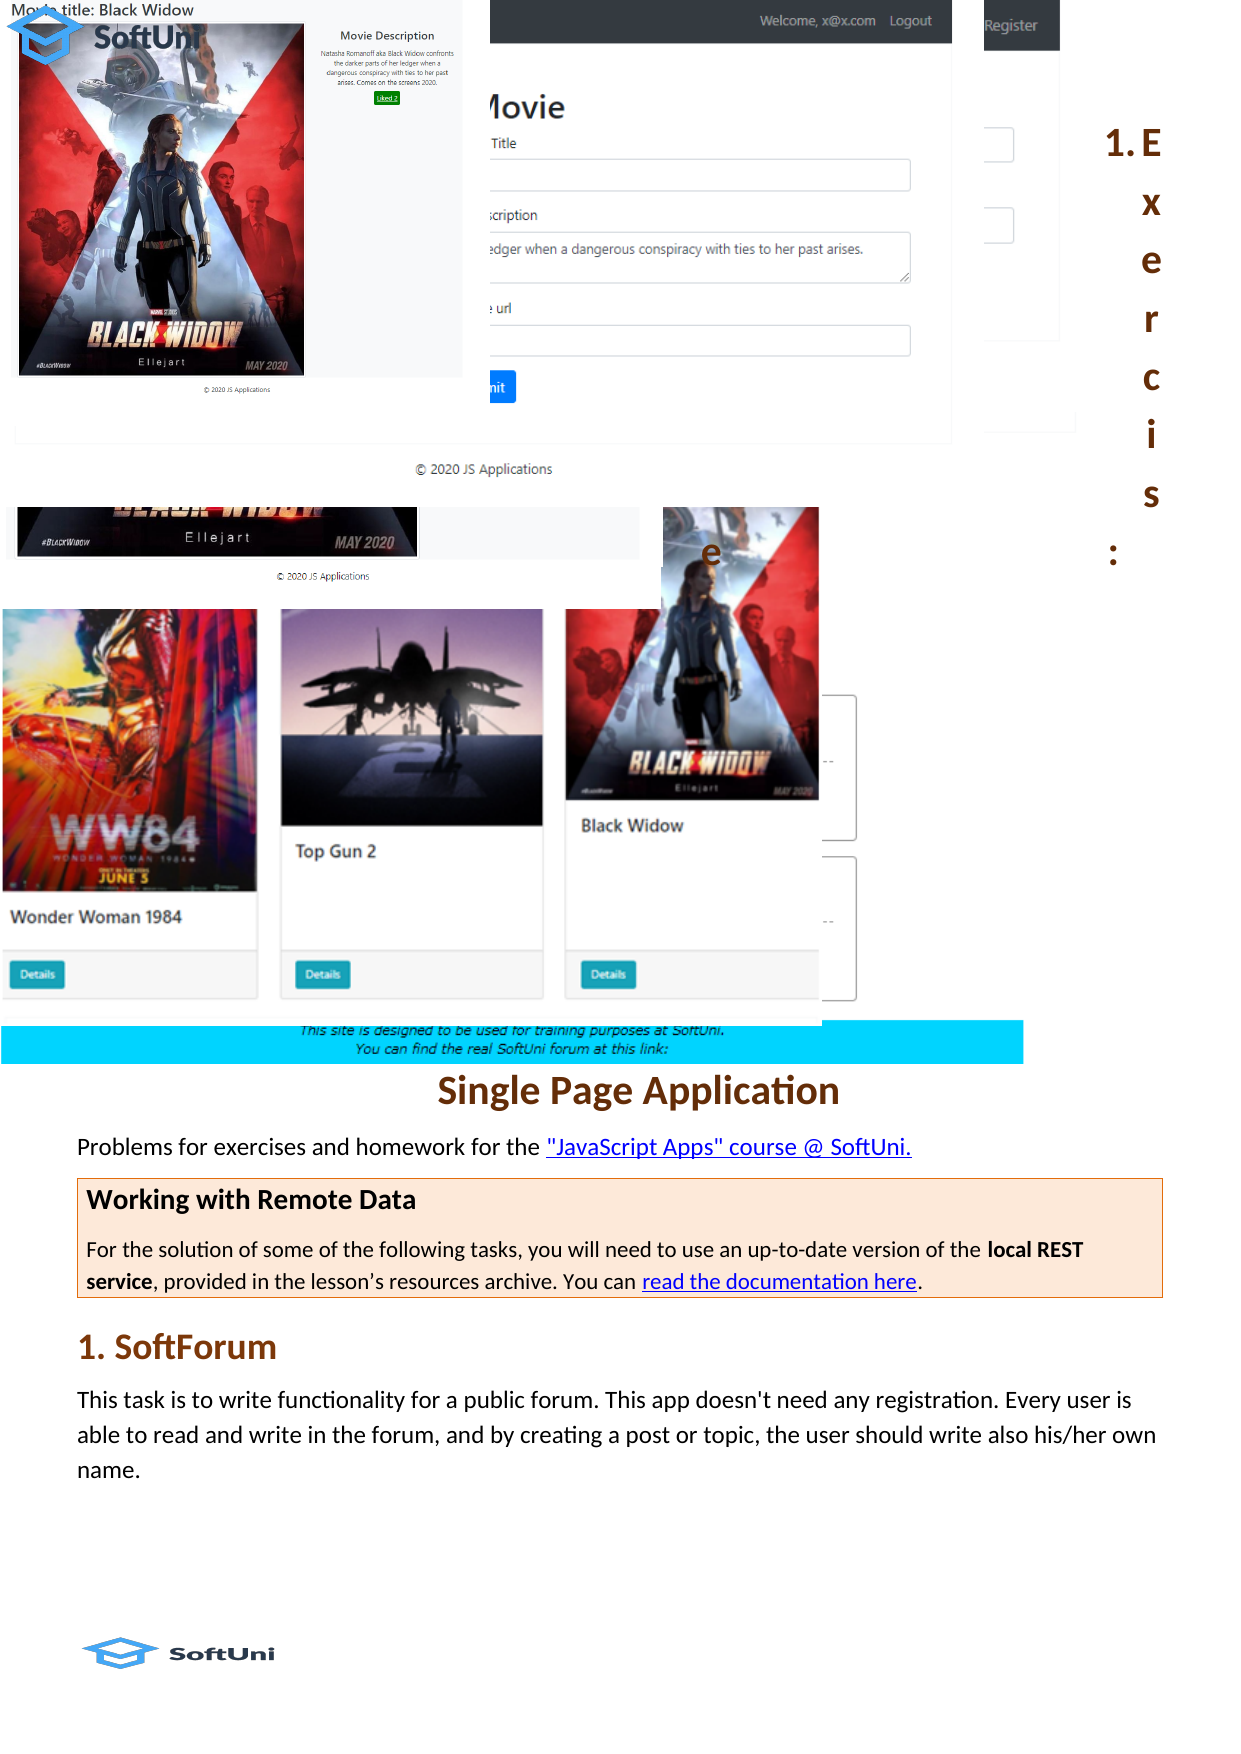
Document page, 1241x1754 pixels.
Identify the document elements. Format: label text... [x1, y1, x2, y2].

text This task is to write functionality for a public forum. This app doesn't need any registration. Every user is able to read and write in the forum, and by creating a post or topic, the user should write also his/her own name. [77, 1384, 1163, 1484]
picture [75, 1635, 281, 1672]
subtitle SoftForum [77, 1323, 1163, 1369]
text For the solution of some of the following tasks, you will need to use an up-to-date version of the local REST service, provided in the lesson’s resources archive. You can read the documentation here. [78, 1232, 1162, 1297]
picture [0, 507, 646, 594]
picture [0, 0, 475, 412]
picture [984, 412, 1087, 479]
picture [0, 494, 1026, 1064]
text Working with Remote Data [78, 1179, 1162, 1217]
subtitle Exercise: Single Page Application [77, 116, 1163, 1115]
picture [984, 0, 1087, 397]
text Problems for exercises and homework for the "JavaScript Apps" course @ SoftUni. [77, 1131, 1163, 1161]
picture [0, 0, 970, 493]
